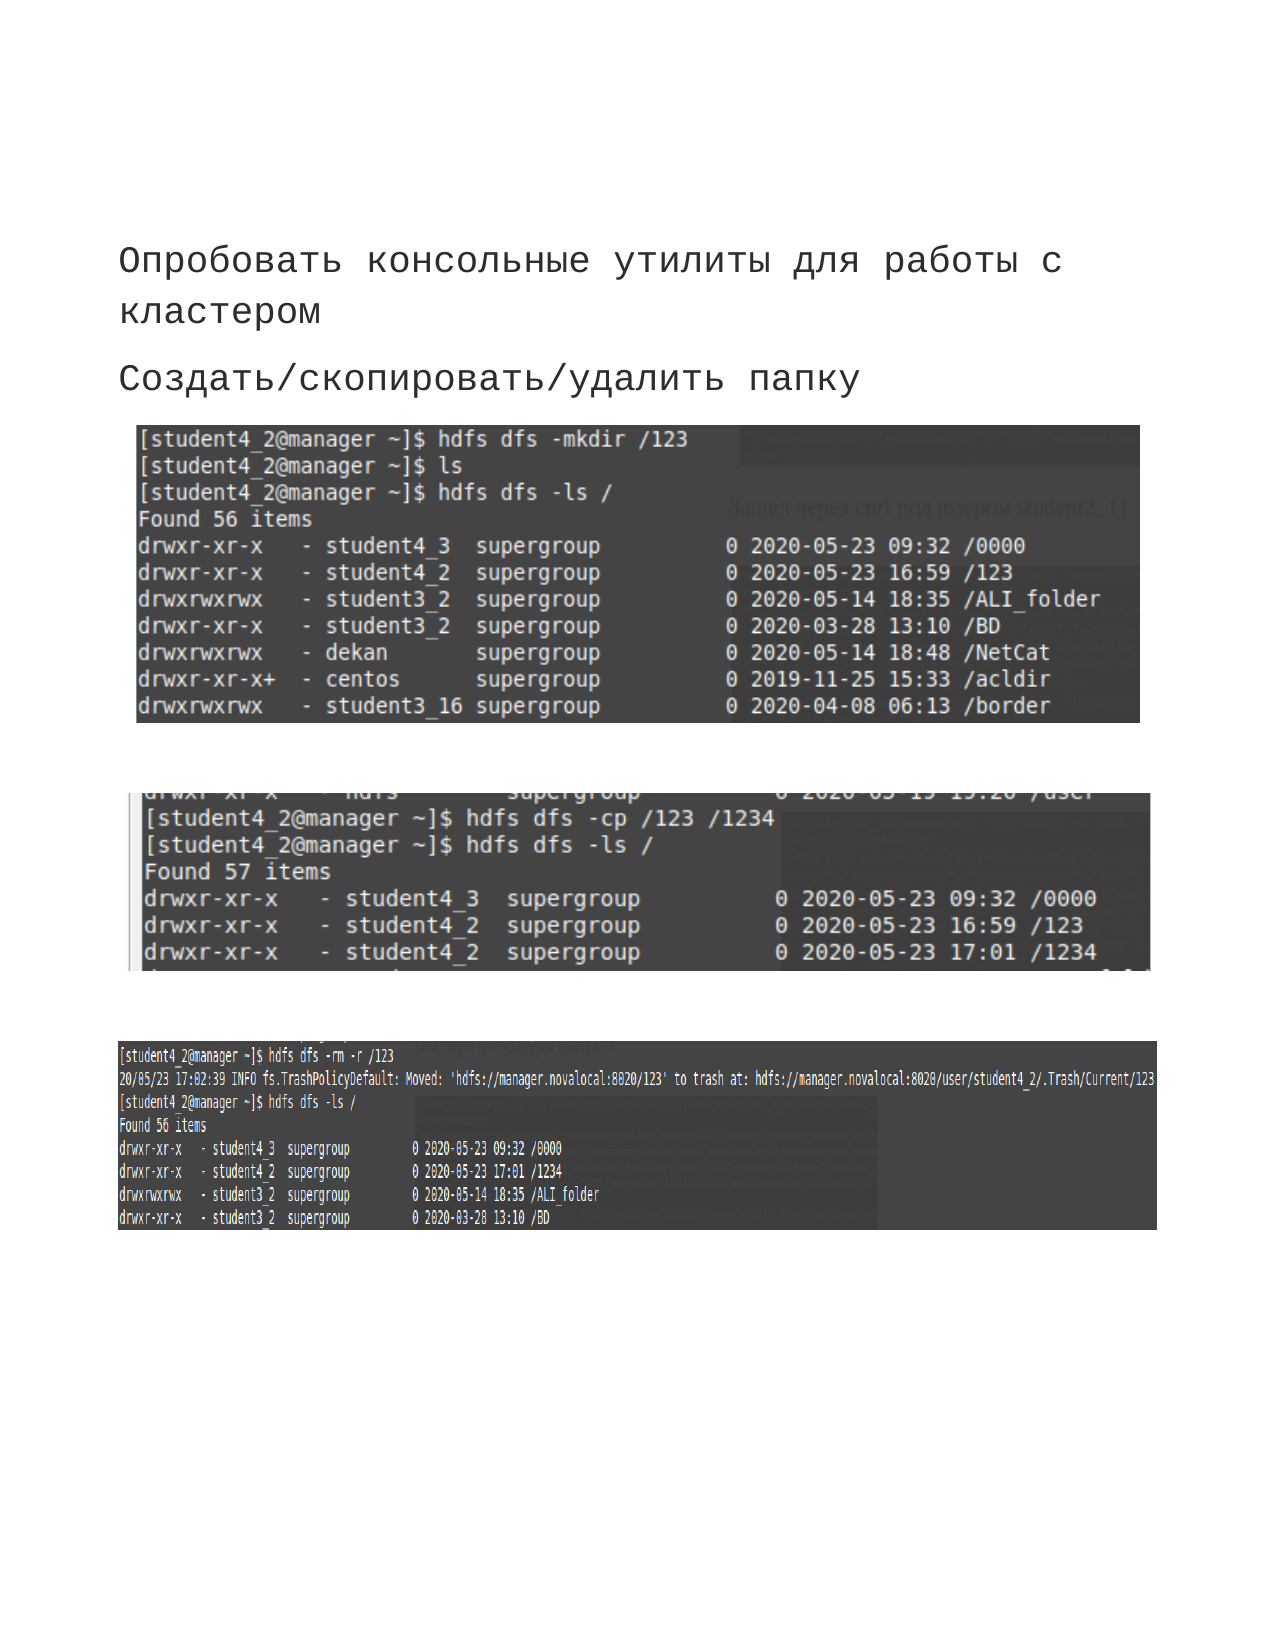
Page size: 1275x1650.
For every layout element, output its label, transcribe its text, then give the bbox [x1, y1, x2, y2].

picture [124, 793, 1151, 971]
text Создать/скопировать/удалить папку [118, 359, 1157, 401]
text Опробовать консольные утилиты для работы с кластером [118, 241, 1157, 335]
picture [118, 1041, 1157, 1230]
picture [135, 425, 1140, 723]
